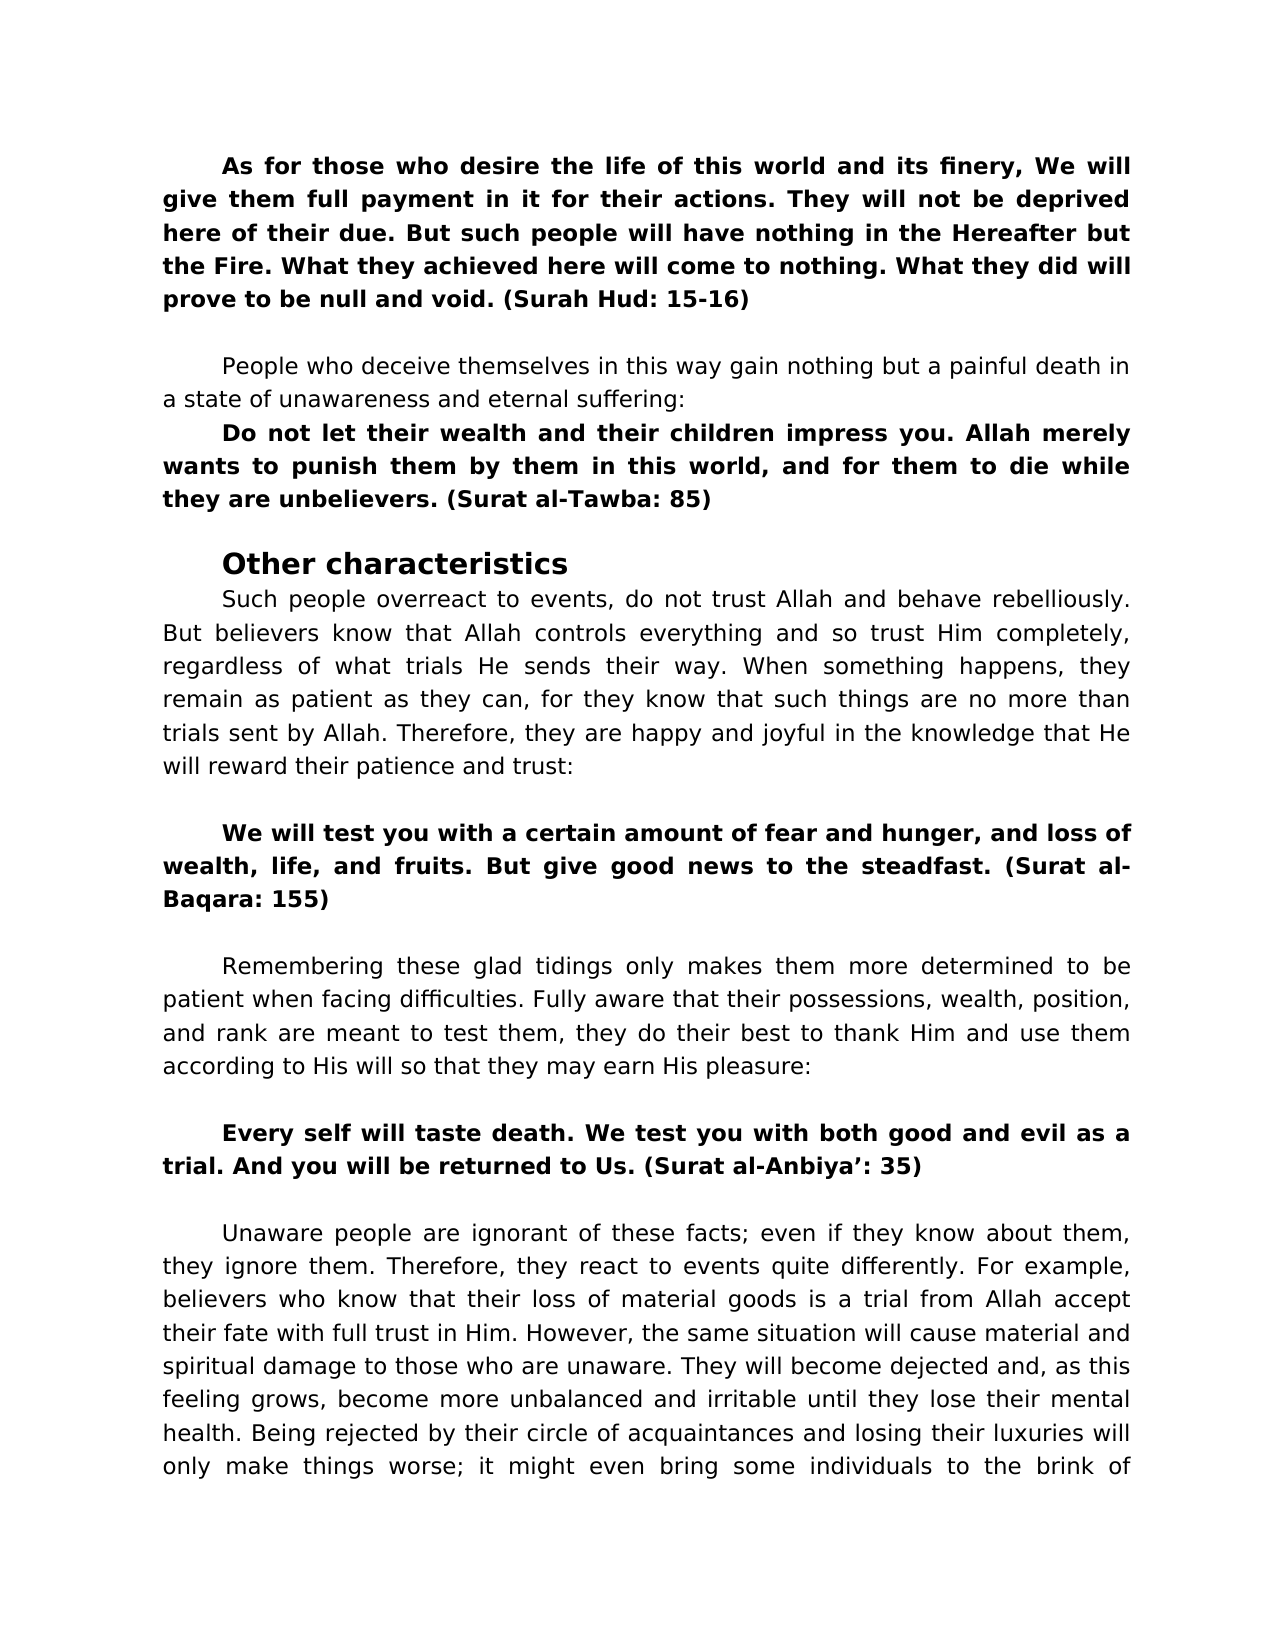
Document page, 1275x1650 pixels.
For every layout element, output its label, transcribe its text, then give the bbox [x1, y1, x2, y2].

text Such people overreact to events, do not trust Allah and behave rebelliously. But believers know that Allah controls everything and so trust Him completely, regardless of what trials He sends their way. When something happens, they remain as patient as they can, for they know that such things are no more than trials sent by Allah. Therefore, they are happy and joyful in the knowledge that He will reward their patience and trust: [162, 581, 1132, 781]
text Unaware people are ignorant of these facts; even if they know about them, they ignore them. Therefore, they react to events quite differently. For example, believers who know that their loss of material goods is a trial from Allah accept their fate with full trust in Him. However, the same situation will cause material and spiritual damage to those who are unaware. They will become dejected and, as this feeling grows, become more unbalanced and irritable until they lose their mental health. Being rejected by their circle of acquaintances and losing their luxuries will only make things worse; it might even bring some individuals to the brink of [162, 1214, 1132, 1481]
text Every self will taste death. We test you with both good and evil as a trial. And you will be returned to Us. (Surat al-Anbiya’: 35) [162, 1114, 1132, 1181]
text Other characteristics [162, 548, 1132, 581]
text We will test you with a certain amount of fear and hunger, and loss of wealth, life, and fruits. But give good news to the steadfast. (Surat al-Baqara: 155) [162, 814, 1132, 914]
text People who deceive themselves in this way gain nothing but a painful death in a state of unawareness and eternal suffering: [162, 348, 1132, 414]
text Do not let their wealth and their children impress you. Allah merely wants to punish them by them in this world, and for them to die while they are unbelievers. (Surat al-Tawba: 85) [162, 414, 1132, 514]
text As for those who desire the life of this world and its finery, We will give them full payment in it for their actions. They will not be deprived here of their due. But such people will have nothing in the Hereafter but the Fire. What they achieved here will come to nothing. What they did will prove to be null and void. (Surah Hud: 15-16) [162, 148, 1132, 314]
text Remembering these glad tidings only makes them more determined to be patient when facing difficulties. Fully aware that their possessions, wealth, position, and rank are meant to test them, they do their best to thank Him and use them according to His will so that they may earn His pleasure: [162, 948, 1132, 1081]
